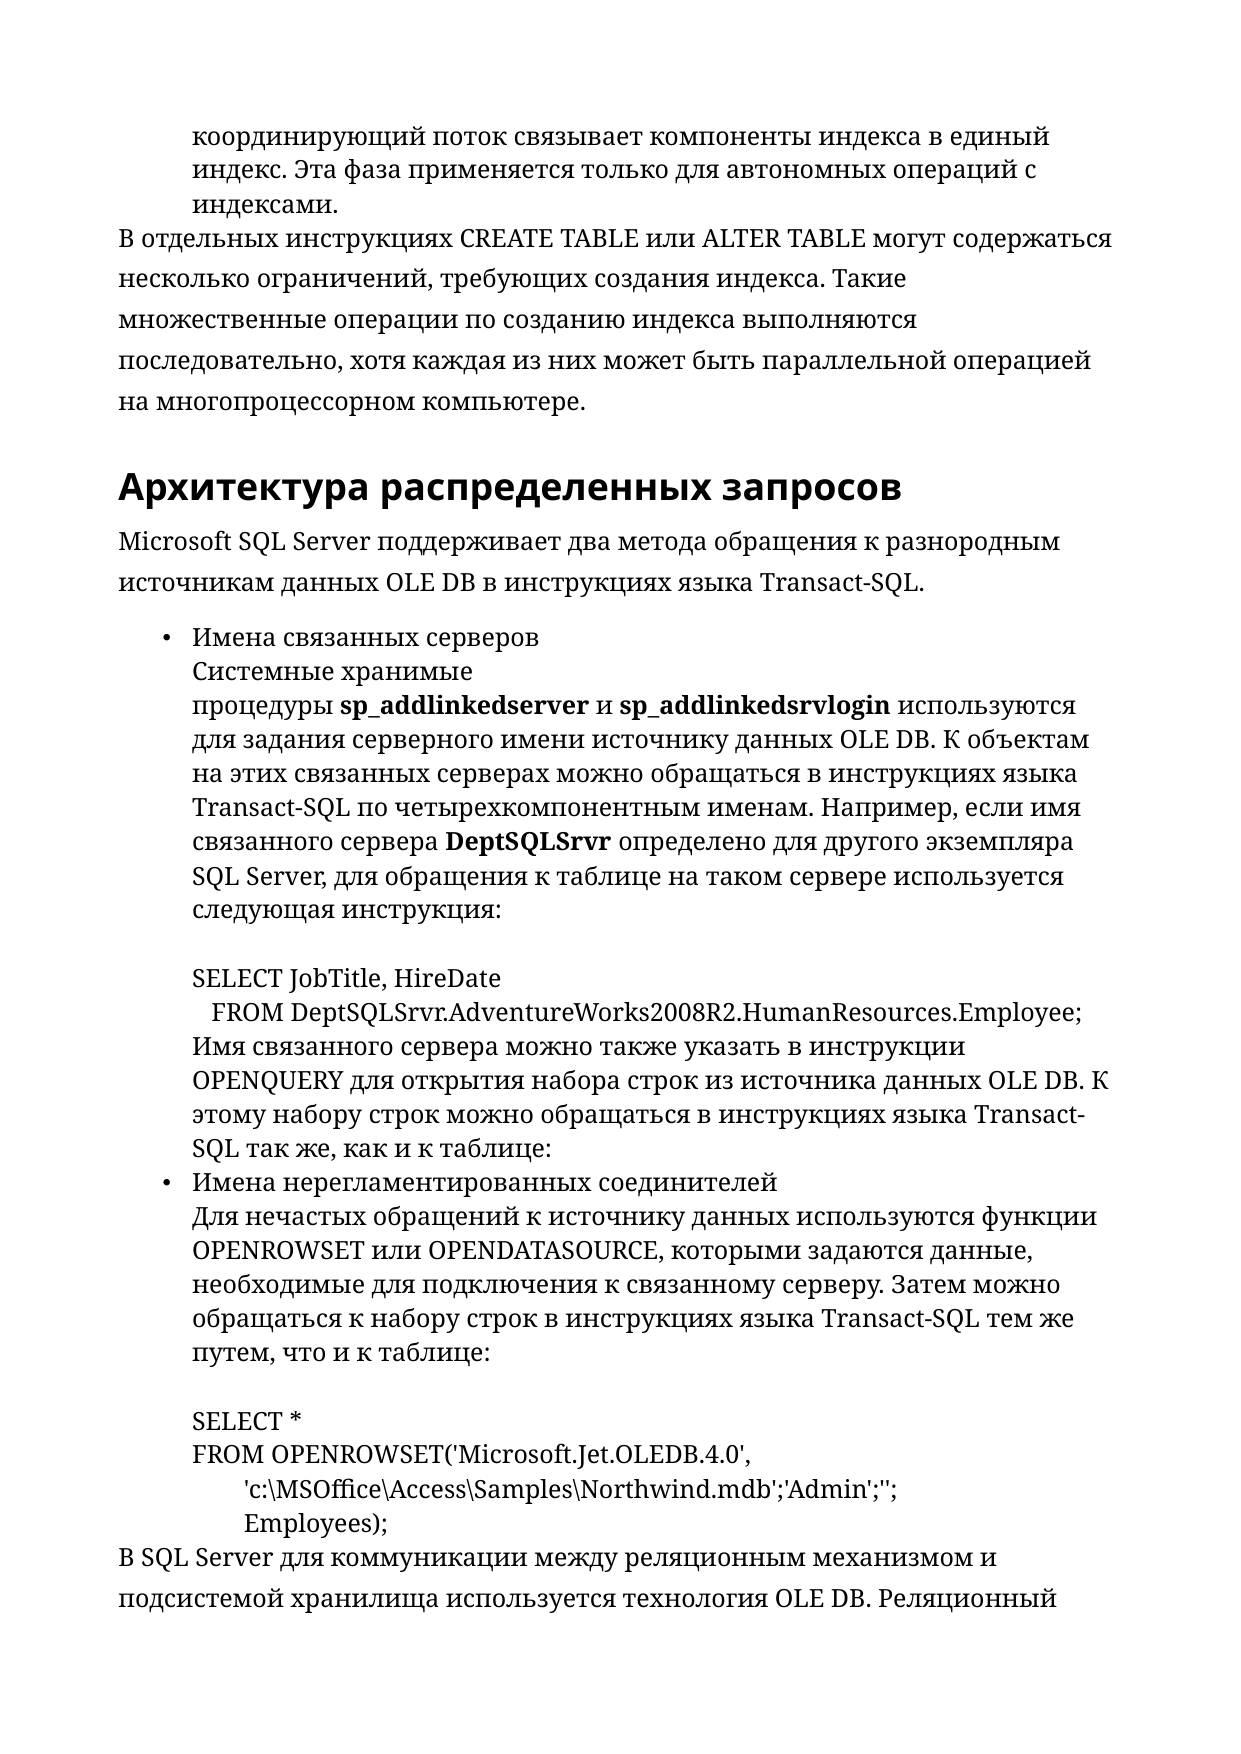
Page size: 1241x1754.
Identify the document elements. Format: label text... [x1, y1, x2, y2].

list координирующий поток связывает компоненты индекса в единый индекс. Эта фаза применяется только для автономных операций с индексами. [118, 118, 1122, 220]
list 'c:\MSOffice\Access\Samples\Northwind.mdb';'Admin';''; [162, 1471, 1122, 1505]
list FROM DeptSQLSrvr.AdventureWorks2008R2.HumanResources.Employee; [162, 994, 1122, 1028]
list Имена нерегламентированных соединителей [162, 1165, 1122, 1199]
list Employees); [162, 1505, 1122, 1539]
list Имя связанного сервера можно также указать в инструкции OPENQUERY для открытия набора строк из источника данных OLE DB. К этому набору строк можно обращаться в инструкциях языка Transact-SQL так же, как и к таблице: [162, 1028, 1122, 1165]
text Microsoft SQL Server поддерживает два метода обращения к разнородным источникам данных OLE DB в инструкциях языка Transact-SQL. [118, 523, 1122, 598]
text В отдельных инструкциях CREATE TABLE или ALTER TABLE могут содержаться несколько ограничений, требующих создания индекса. Такие множественные операции по созданию индекса выполняются последовательно, хотя каждая из них может быть параллельной операцией на многопроцессорном компьютере. [118, 220, 1122, 418]
list SELECT JobTitle, HireDate [162, 960, 1122, 994]
list SELECT * [162, 1403, 1122, 1437]
list Имена связанных серверов [162, 620, 1122, 654]
list Системные хранимые процедуры sp_addlinkedserver и sp_addlinkedsrvlogin используются для задания серверного имени источнику данных OLE DB. К объектам на этих связанных серверах можно обращаться в инструкциях языка Transact-SQL по четырехкомпонентным именам. Например, если имя связанного сервера DeptSQLSrvr определено для другого экземпляра SQL Server, для обращения к таблице на таком сервере используется следующая инструкция: [162, 654, 1122, 926]
list FROM OPENROWSET('Microsoft.Jet.OLEDB.4.0', [162, 1437, 1122, 1471]
list Для нечастых обращений к источнику данных используются функции OPENROWSET или OPENDATASOURCE, которыми задаются данные, необходимые для подключения к связанному серверу. Затем можно обращаться к набору строк в инструкциях языка Transact-SQL тем же путем, что и к таблице: [162, 1199, 1122, 1369]
subtitle Архитектура распределенных запросов [118, 460, 1122, 511]
text В SQL Server для коммуникации между реляционным механизмом и подсистемой хранилища используется технология OLE DB. Реляционный [118, 1539, 1122, 1614]
